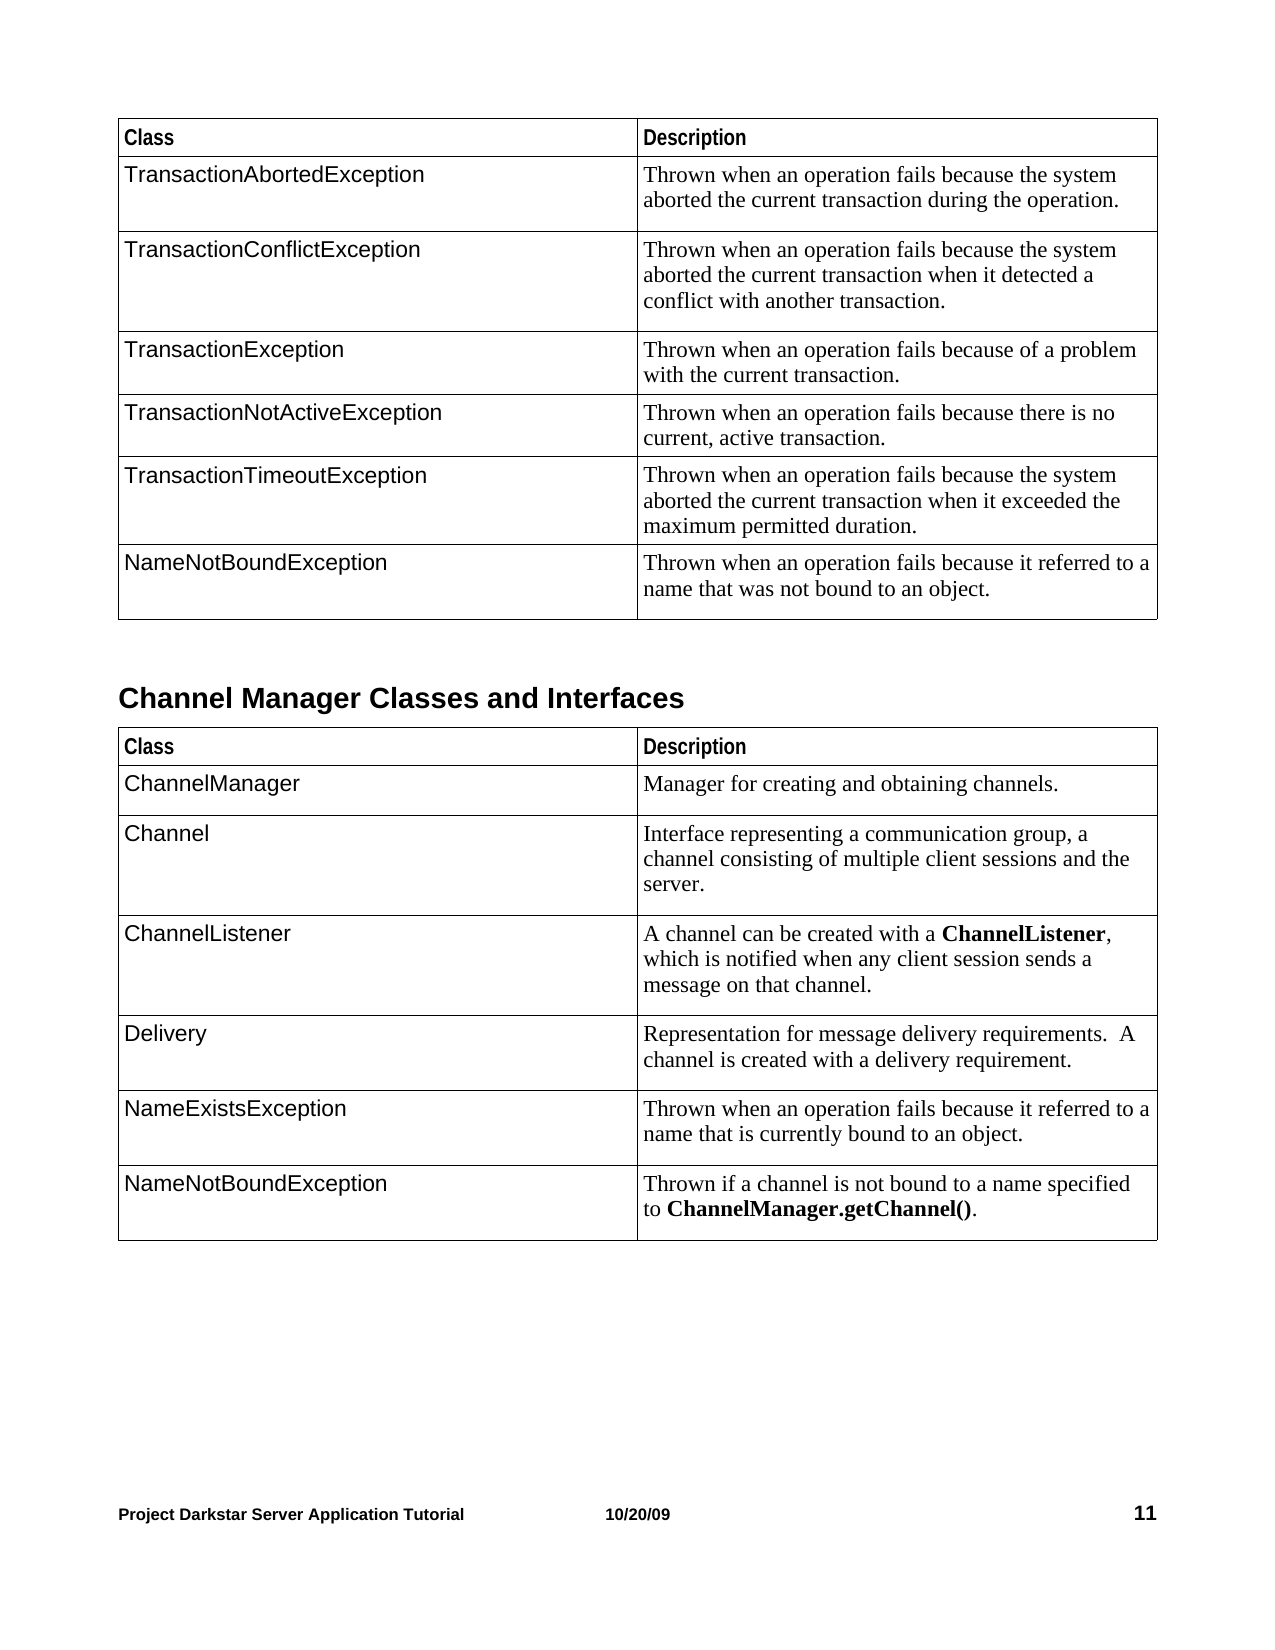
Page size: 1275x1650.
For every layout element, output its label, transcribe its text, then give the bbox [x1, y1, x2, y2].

table_cell TransactionTimeoutException [119, 457, 637, 544]
subtitle Channel Manager Classes and Interfaces [118, 682, 1157, 715]
table_cell NameExistsException [119, 1091, 637, 1165]
table_cell Channel [119, 816, 637, 915]
table_cell Representation for message delivery requirements. A channel is created with a delivery requirement. [638, 1016, 1157, 1090]
table_cell Thrown when an operation fails because the system aborted the current transaction during the operation. [638, 157, 1157, 231]
table_cell TransactionException [119, 332, 637, 394]
table_cell ChannelListener [119, 916, 637, 1015]
table_cell Thrown when an operation fails because the system aborted the current transaction when it exceeded the maximum permitted duration. [638, 457, 1157, 544]
table_cell Thrown if a channel is not bound to a name specified to ChannelManager.getChannel(). [638, 1166, 1157, 1240]
table_cell NameNotBoundException [119, 1166, 637, 1240]
table_cell TransactionNotActiveException [119, 395, 637, 456]
table_cell Thrown when an operation fails because it referred to a name that is currently bound to an object. [638, 1091, 1157, 1165]
table_header Class [119, 728, 637, 765]
table_header Class [119, 119, 637, 156]
table_cell Thrown when an operation fails because of a problem with the current transaction. [638, 332, 1157, 394]
table_cell Thrown when an operation fails because it referred to a name that was not bound to an object. [638, 545, 1157, 619]
table_header Description [638, 728, 1157, 765]
table_cell Thrown when an operation fails because there is no current, active transaction. [638, 395, 1157, 456]
table_cell Interface representing a communication group, a channel consisting of multiple client sessions and the server. [638, 816, 1157, 915]
table_cell Manager for creating and obtaining channels. [638, 766, 1157, 815]
table_cell Thrown when an operation fails because the system aborted the current transaction when it detected a conflict with another transaction. [638, 232, 1157, 331]
table_header Description [638, 119, 1157, 156]
table_cell NameNotBoundException [119, 545, 637, 619]
table_cell ChannelManager [119, 766, 637, 815]
table_cell TransactionConflictException [119, 232, 637, 331]
table_cell A channel can be created with a ChannelListener, which is notified when any client session sends a message on that channel. [638, 916, 1157, 1015]
table_cell Delivery [119, 1016, 637, 1090]
table_cell TransactionAbortedException [119, 157, 637, 231]
